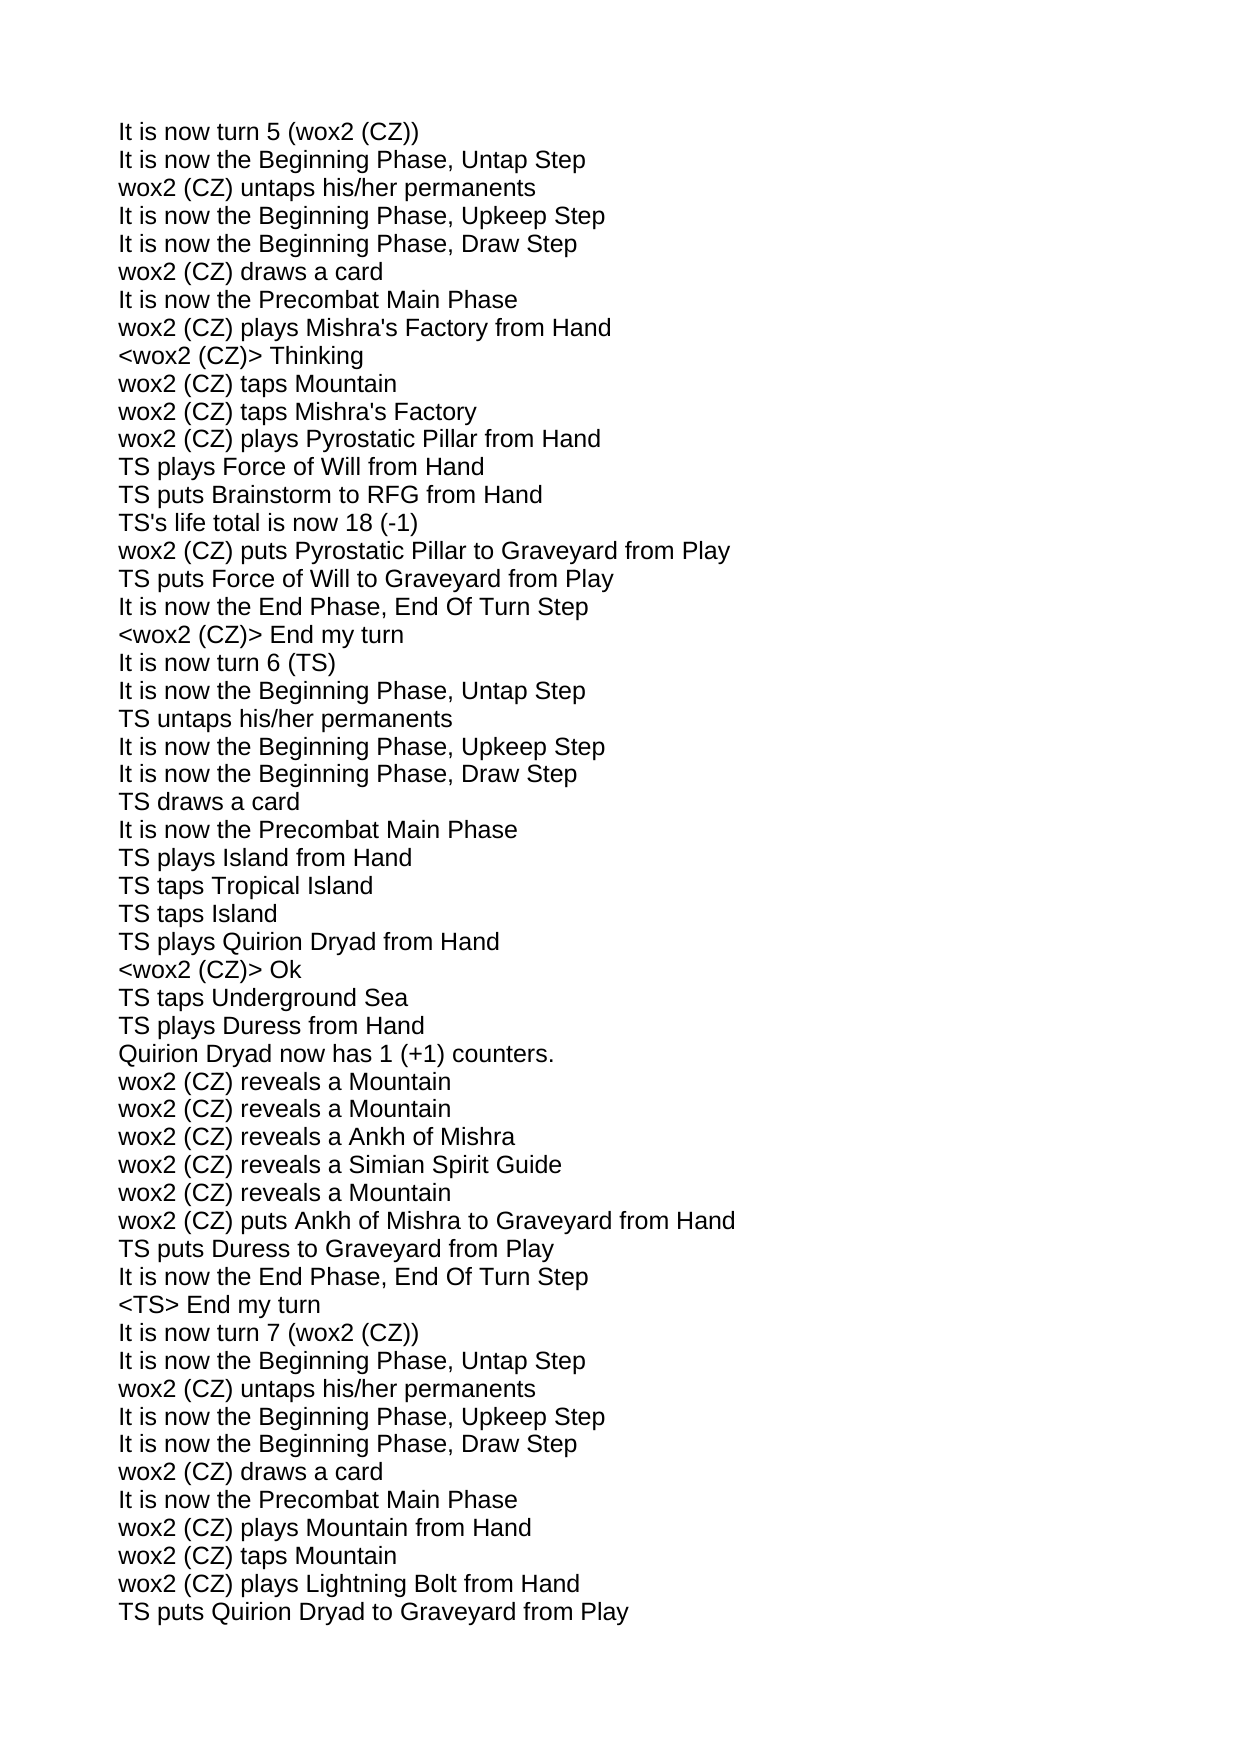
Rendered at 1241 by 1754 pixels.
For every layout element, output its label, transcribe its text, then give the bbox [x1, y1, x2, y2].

text TS plays Duress from Hand [118, 1011, 1122, 1039]
text wox2 (CZ) reveals a Mountain [118, 1095, 1122, 1123]
text TS puts Duress to Graveyard from Play [118, 1235, 1122, 1263]
text <wox2 (CZ)> Thinking [118, 341, 1122, 369]
text TS taps Island [118, 900, 1122, 928]
text wox2 (CZ) reveals a Mountain [118, 1179, 1122, 1207]
text It is now turn 7 (wox2 (CZ)) [118, 1318, 1122, 1346]
text wox2 (CZ) taps Mountain [118, 1542, 1122, 1570]
text wox2 (CZ) puts Ankh of Mishra to Graveyard from Hand [118, 1207, 1122, 1235]
text It is now the Beginning Phase, Draw Step [118, 230, 1122, 258]
text <wox2 (CZ)> Ok [118, 956, 1122, 983]
text It is now the Beginning Phase, Draw Step [118, 760, 1122, 788]
text It is now the Beginning Phase, Upkeep Step [118, 202, 1122, 230]
text wox2 (CZ) draws a card [118, 1458, 1122, 1486]
text It is now the Beginning Phase, Untap Step [118, 676, 1122, 704]
text It is now the End Phase, End Of Turn Step [118, 1263, 1122, 1291]
text wox2 (CZ) untaps his/her permanents [118, 1374, 1122, 1402]
text wox2 (CZ) taps Mishra's Factory [118, 397, 1122, 425]
text wox2 (CZ) reveals a Simian Spirit Guide [118, 1151, 1122, 1179]
text wox2 (CZ) plays Pyrostatic Pillar from Hand [118, 425, 1122, 453]
text It is now the End Phase, End Of Turn Step [118, 593, 1122, 621]
text TS untaps his/her permanents [118, 704, 1122, 732]
text TS plays Force of Will from Hand [118, 453, 1122, 481]
text wox2 (CZ) taps Mountain [118, 369, 1122, 397]
text TS draws a card [118, 788, 1122, 816]
text TS's life total is now 18 (-1) [118, 509, 1122, 537]
text It is now turn 6 (TS) [118, 648, 1122, 676]
text wox2 (CZ) reveals a Mountain [118, 1067, 1122, 1095]
text wox2 (CZ) untaps his/her permanents [118, 174, 1122, 202]
text It is now the Precombat Main Phase [118, 1486, 1122, 1514]
text It is now the Beginning Phase, Untap Step [118, 1346, 1122, 1374]
text <wox2 (CZ)> End my turn [118, 621, 1122, 648]
text It is now the Beginning Phase, Draw Step [118, 1430, 1122, 1458]
text It is now the Precombat Main Phase [118, 286, 1122, 313]
text TS puts Quirion Dryad to Graveyard from Play [118, 1598, 1122, 1626]
text Quirion Dryad now has 1 (+1) counters. [118, 1039, 1122, 1067]
text wox2 (CZ) plays Lightning Bolt from Hand [118, 1570, 1122, 1598]
text TS puts Force of Will to Graveyard from Play [118, 565, 1122, 593]
text It is now the Beginning Phase, Upkeep Step [118, 732, 1122, 760]
text It is now the Precombat Main Phase [118, 816, 1122, 844]
text It is now the Beginning Phase, Untap Step [118, 146, 1122, 174]
text TS taps Tropical Island [118, 872, 1122, 900]
text TS plays Island from Hand [118, 844, 1122, 872]
text <TS> End my turn [118, 1291, 1122, 1318]
text wox2 (CZ) plays Mishra's Factory from Hand [118, 313, 1122, 341]
text wox2 (CZ) draws a card [118, 258, 1122, 286]
text wox2 (CZ) reveals a Ankh of Mishra [118, 1123, 1122, 1151]
text TS taps Underground Sea [118, 983, 1122, 1011]
text It is now turn 5 (wox2 (CZ)) [118, 118, 1122, 146]
text wox2 (CZ) puts Pyrostatic Pillar to Graveyard from Play [118, 537, 1122, 565]
text TS plays Quirion Dryad from Hand [118, 928, 1122, 956]
text It is now the Beginning Phase, Upkeep Step [118, 1402, 1122, 1430]
text TS puts Brainstorm to RFG from Hand [118, 481, 1122, 509]
text wox2 (CZ) plays Mountain from Hand [118, 1514, 1122, 1542]
